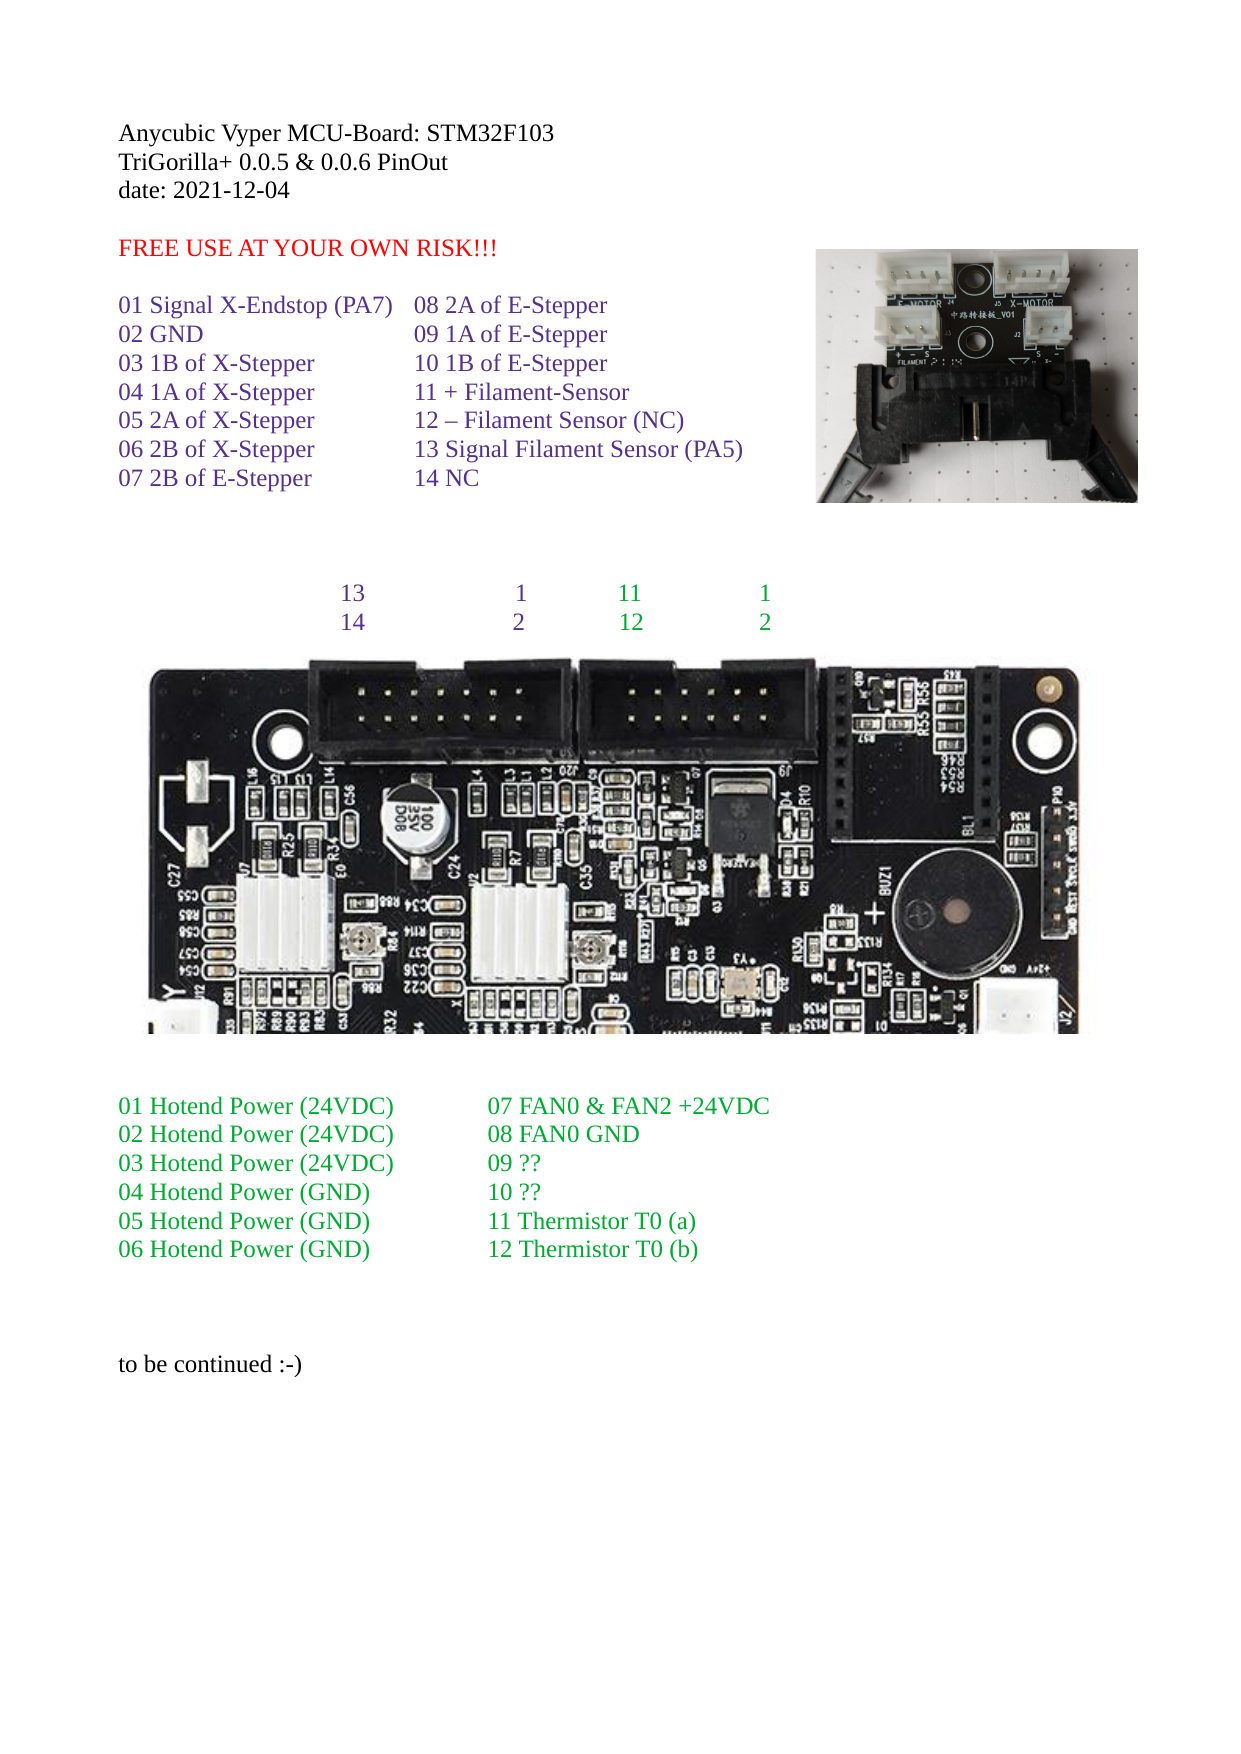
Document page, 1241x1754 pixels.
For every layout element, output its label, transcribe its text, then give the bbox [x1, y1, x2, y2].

text 06 2B of X-Stepper 13 Signal Filament Sensor (PA5) [118, 434, 815, 463]
text 03 1B of X-Stepper 10 1B of E-Stepper [118, 348, 815, 377]
text 13 1 11 1 [118, 578, 1122, 607]
text TriGorilla+ 0.0.5 & 0.0.6 PinOut [118, 147, 1122, 176]
text 04 Hotend Power (GND) 10 ?? [118, 1177, 1122, 1206]
text 05 Hotend Power (GND) 11 Thermistor T0 (a) [118, 1206, 1122, 1234]
text 07 2B of E-Stepper 14 NC [118, 463, 815, 492]
text 04 1A of X-Stepper 11 + Filament-Sensor [118, 377, 815, 406]
text 06 Hotend Power (GND) 12 Thermistor T0 (b) [118, 1234, 1122, 1263]
text 03 Hotend Power (24VDC) 09 ?? [118, 1148, 1122, 1177]
text 05 2A of X-Stepper 12 – Filament Sensor (NC) [118, 406, 815, 434]
text FREE USE AT YOUR OWN RISK!!! [118, 233, 1122, 262]
text 02 Hotend Power (24VDC) 08 FAN0 GND [118, 1119, 1122, 1148]
text date: 2021-12-04 [118, 176, 1122, 204]
text 14 2 12 2 [118, 607, 1122, 636]
text to be continued :-) [118, 1349, 1122, 1378]
picture [815, 249, 1138, 503]
picture [141, 653, 1099, 1034]
text Anycubic Vyper MCU-Board: STM32F103 [118, 118, 1122, 147]
text 02 GND 09 1A of E-Stepper [118, 319, 815, 348]
text 01 Signal X-Endstop (PA7) 08 2A of E-Stepper [118, 291, 815, 319]
text 01 Hotend Power (24VDC) 07 FAN0 & FAN2 +24VDC [118, 1091, 1122, 1119]
